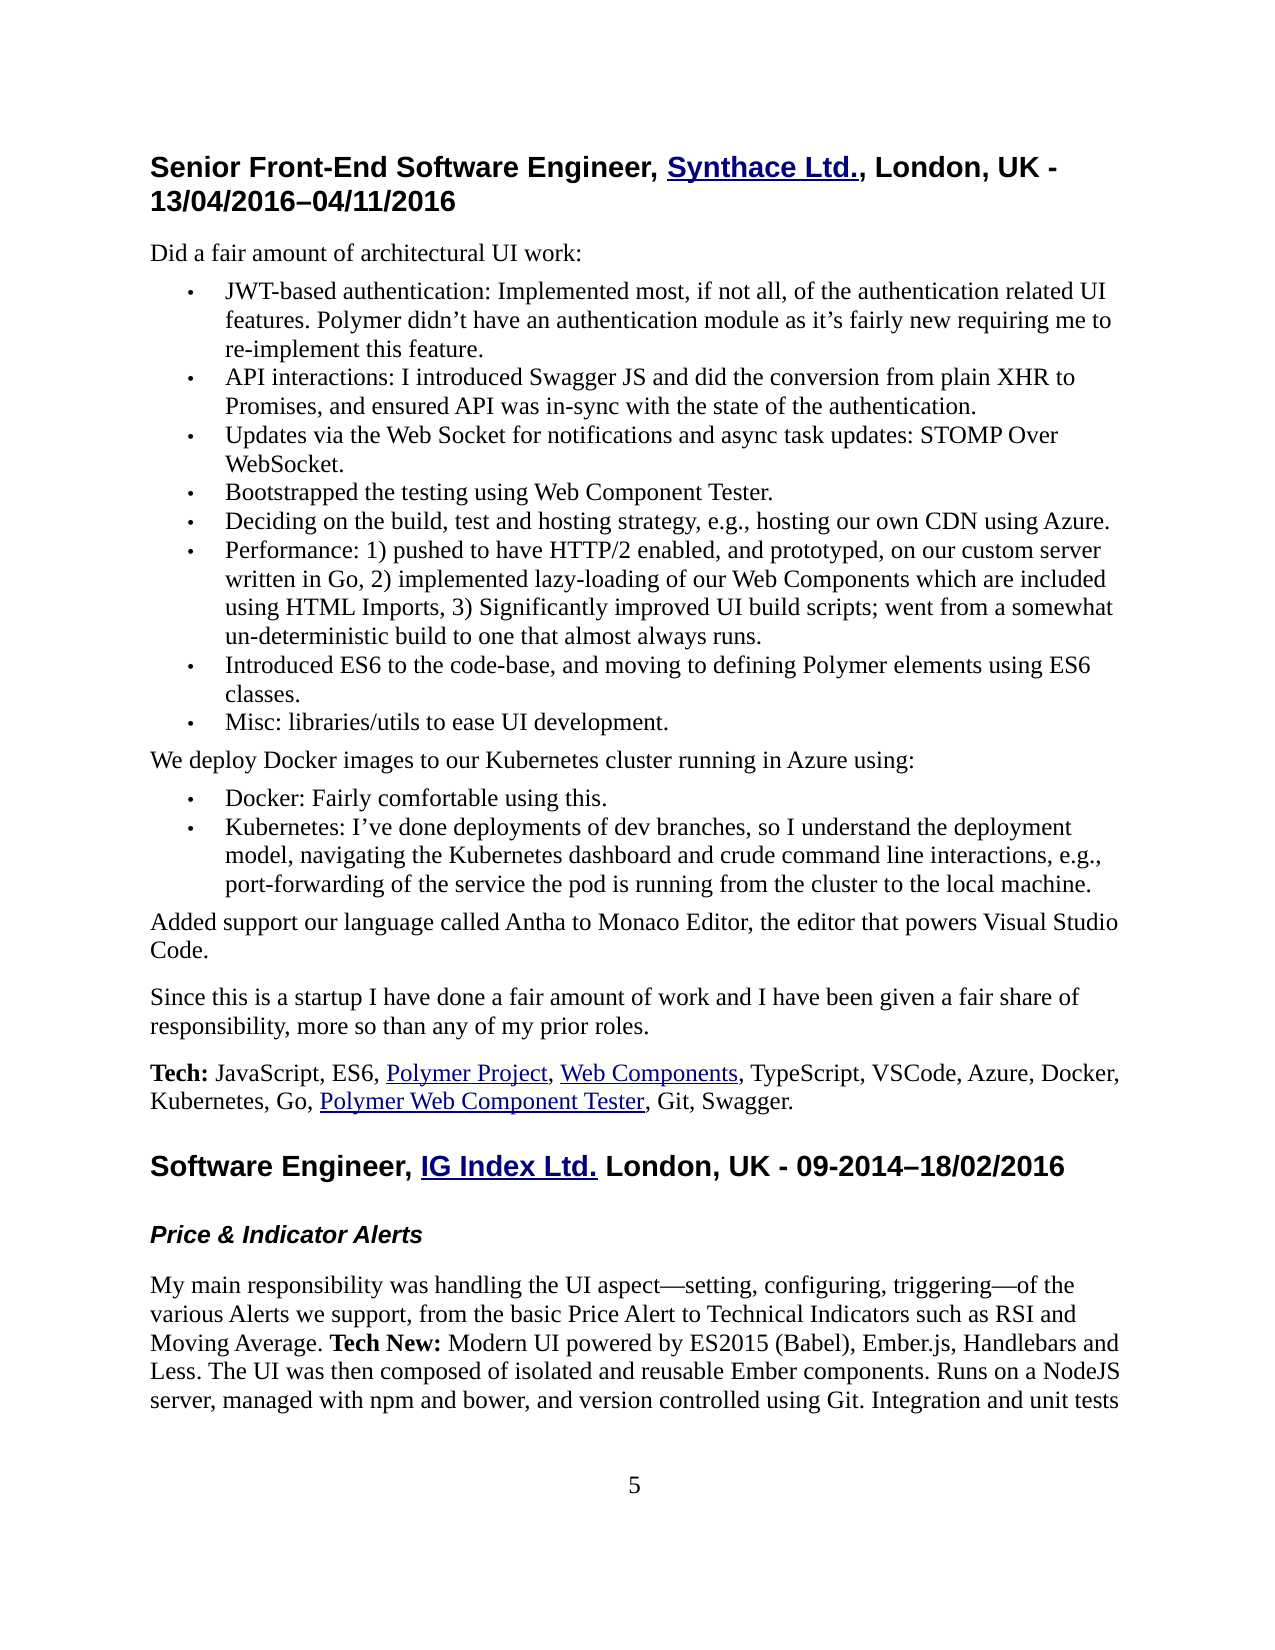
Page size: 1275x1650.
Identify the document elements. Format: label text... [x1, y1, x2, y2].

list Docker: Fairly comfortable using this. [187, 783, 1125, 812]
subtitle Senior Front-End Software Engineer, Synthace Ltd., London, UK - 13/04/2016–04/11/2016 [150, 150, 1125, 217]
text We deploy Docker images to our Kubernetes cluster running in Azure using: [150, 745, 1125, 774]
list Introduced ES6 to the code-base, and moving to defining Polymer elements using ES6 classes. [187, 650, 1125, 707]
list Deciding on the build, test and hosting strategy, e.g., hosting our own CDN using Azure. [187, 506, 1125, 535]
text Did a fair amount of architectural UI work: [150, 238, 1125, 267]
text My main responsibility was handling the UI aspect—setting, configuring, triggering—of the various Alerts we support, from the basic Price Alert to Technical Indicators such as RSI and Moving Average. Tech New: Modern UI powered by ES2015 (Babel), Ember.js, Handlebars and Less. The UI was then composed of isolated and reusable Ember components. Runs on a NodeJS server, managed with npm and bower, and version controlled using Git. Integration and unit tests [150, 1270, 1125, 1414]
list JWT-based authentication: Implemented most, if not all, of the authentication related UI features. Polymer didn’t have an authentication module as it’s fairly new requiring me to re-implement this feature. [187, 276, 1125, 362]
list Misc: libraries/utils to ease UI development. [187, 707, 1125, 736]
list API interactions: I introduced Swagger JS and did the conversion from plain XHR to Promises, and ensured API was in-sync with the state of the authentication. [187, 362, 1125, 420]
list Bootstrapped the testing using Web Component Tester. [187, 477, 1125, 506]
list Updates via the Web Socket for notifications and async task updates: STOMP Over WebSocket. [187, 420, 1125, 477]
list Performance: 1) pushed to have HTTP/2 enabled, and prototyped, on our custom server written in Go, 2) implemented lazy-loading of our Web Components which are included using HTML Imports, 3) Significantly improved UI build scripts; went from a somewhat un-deterministic build to one that almost always runs. [187, 535, 1125, 650]
text Added support our language called Antha to Monaco Editor, the editor that powers Visual Studio Code. [150, 907, 1125, 964]
text Since this is a startup I have done a fair amount of work and I have been given a fair share of responsibility, more so than any of my prior roles. [150, 982, 1125, 1040]
subtitle Price & Indicator Alerts [150, 1220, 1125, 1249]
subtitle Software Engineer, IG Index Ltd. London, UK - 09-2014–18/02/2016 [150, 1149, 1125, 1183]
text Tech: JavaScript, ES6, Polymer Project, Web Components, TypeScript, VSCode, Azure, Docker, Kubernetes, Go, Polymer Web Component Tester, Git, Swagger. [150, 1058, 1125, 1115]
list Kubernetes: I’ve done deployments of dev branches, so I understand the deployment model, navigating the Kubernetes dashboard and crude command line interactions, e.g., port-forwarding of the service the pod is running from the cluster to the local machine. [187, 812, 1125, 898]
